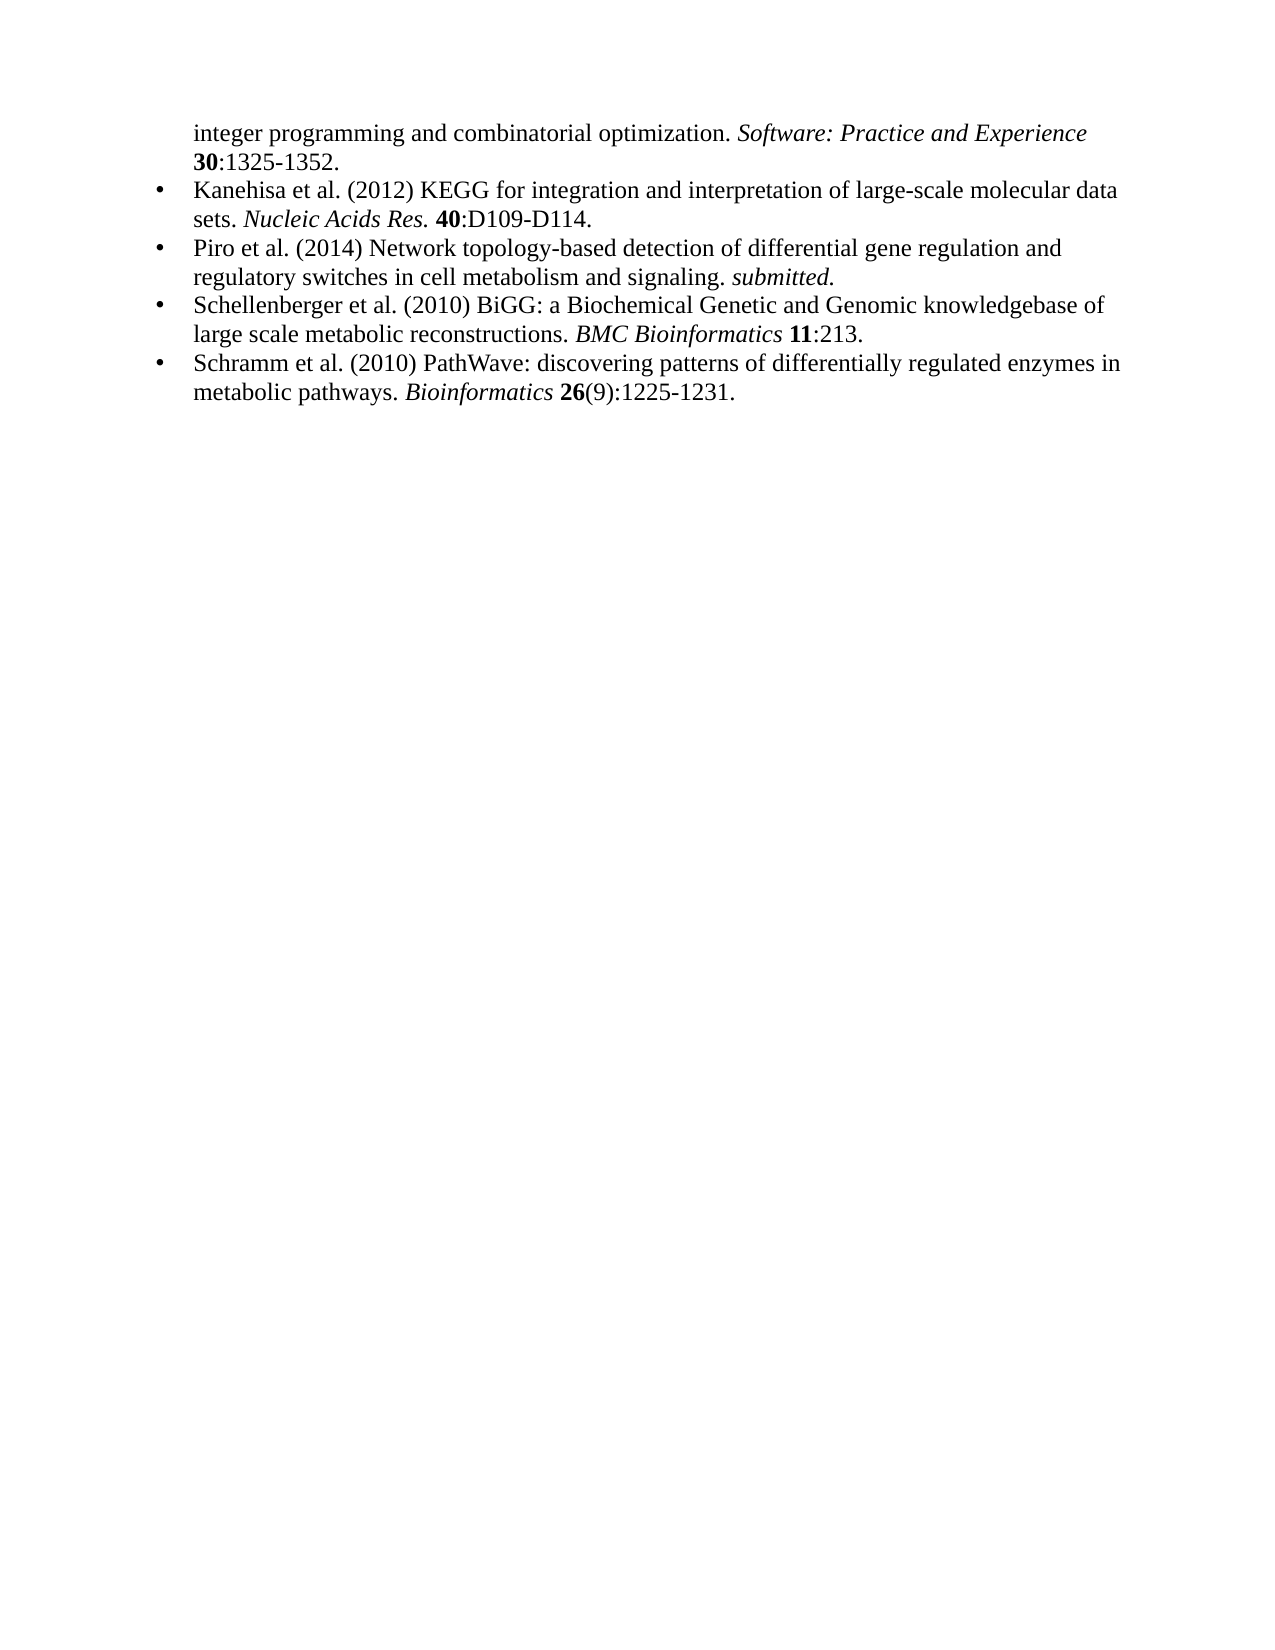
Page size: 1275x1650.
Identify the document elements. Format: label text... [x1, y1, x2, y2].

list Schellenberger et al. (2010) BiGG: a Biochemical Genetic and Genomic knowledgebase of large scale metabolic reconstructions. BMC Bioinformatics 11:213. [156, 291, 1157, 348]
list Schramm et al. (2010) PathWave: discovering patterns of differentially regulated enzymes in metabolic pathways. Bioinformatics 26(9):1225-1231. [156, 348, 1157, 406]
list Kanehisa et al. (2012) KEGG for integration and interpretation of large-scale molecular data sets. Nucleic Acids Res. 40:D109-D114. [156, 176, 1157, 233]
list Piro et al. (2014) Network topology-based detection of differential gene regulation and regulatory switches in cell metabolism and signaling. submitted. [156, 233, 1157, 291]
list integer programming and combinatorial optimization. Software: Practice and Experience 30:1325-1352. [156, 118, 1157, 176]
